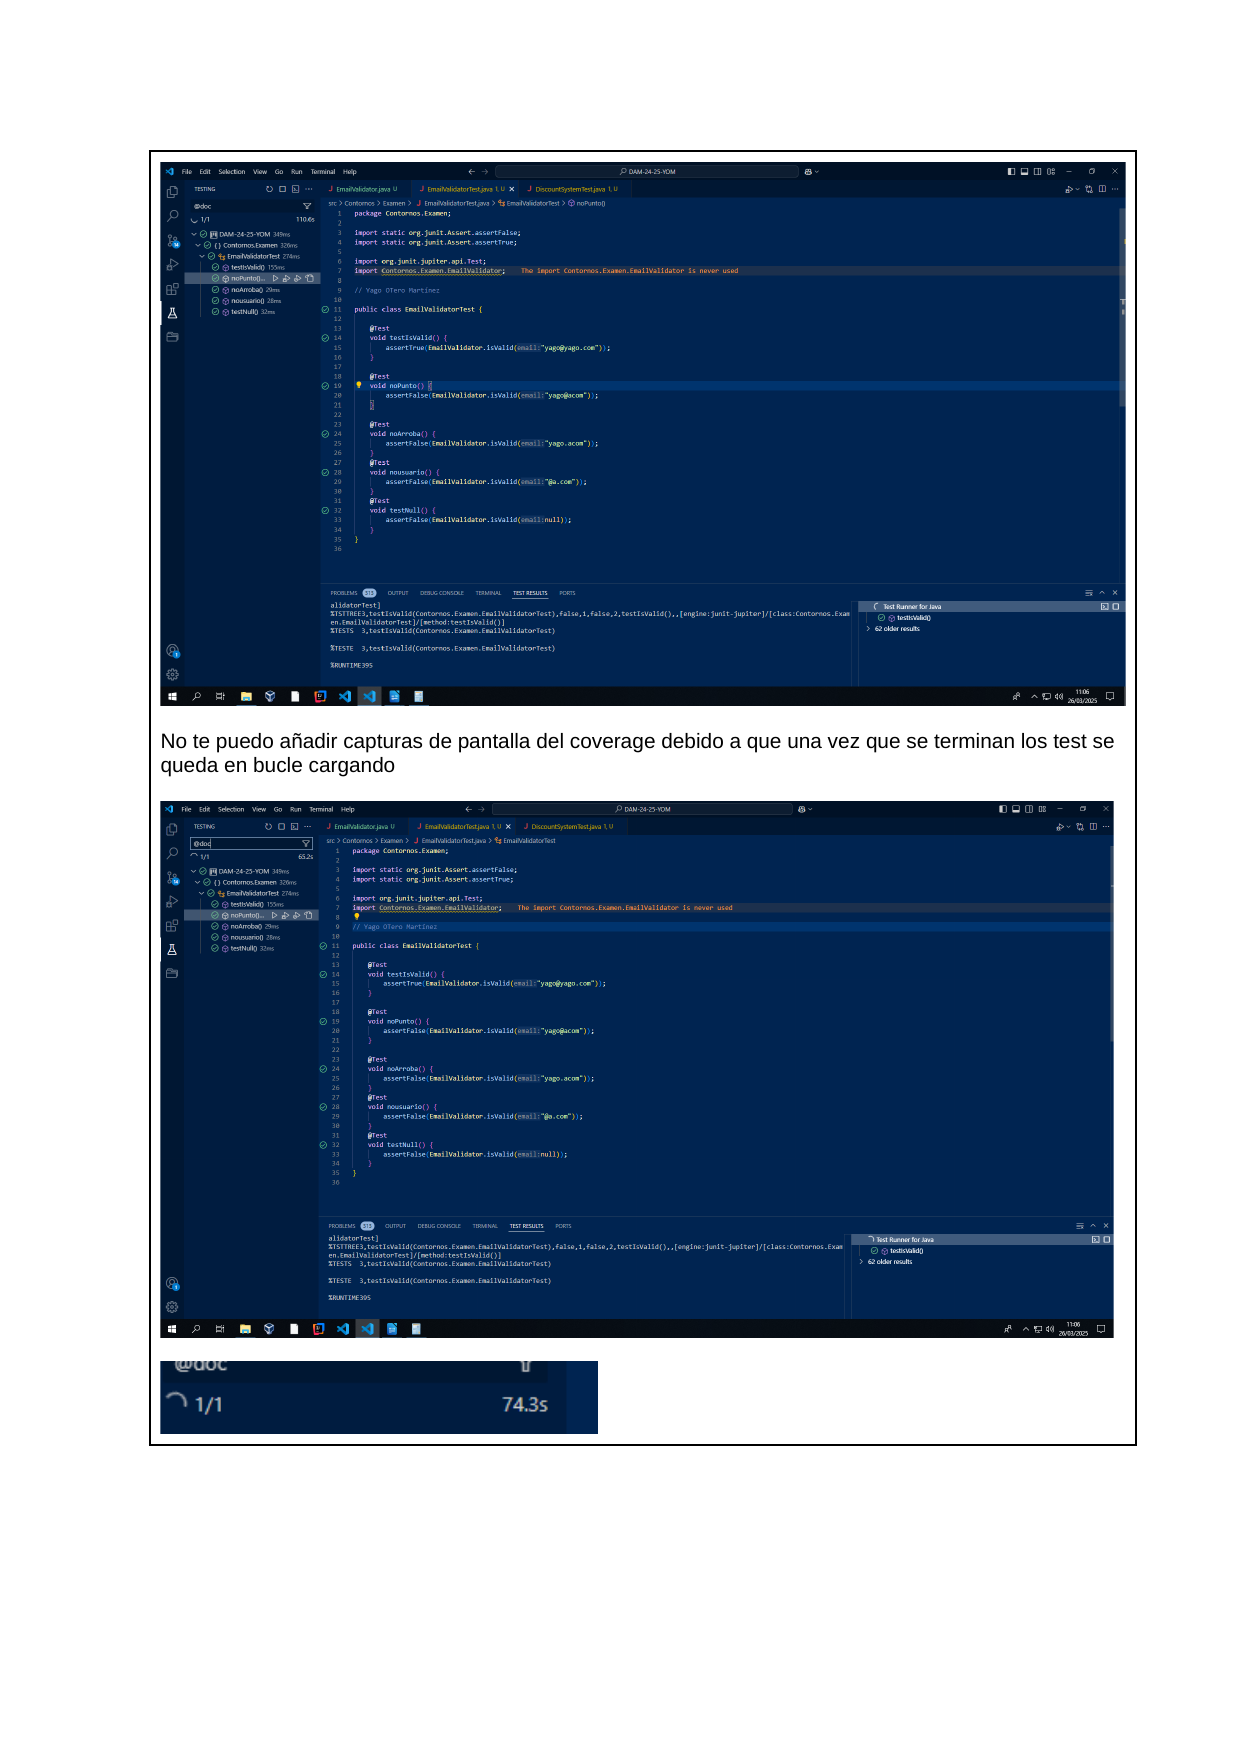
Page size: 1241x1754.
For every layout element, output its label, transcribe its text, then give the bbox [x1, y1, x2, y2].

picture [160, 162, 1126, 706]
picture [160, 801, 1114, 1338]
picture [160, 1361, 598, 1434]
table_header No te puedo añadir capturas de pantalla del coverage debido a que una vez que se terminan los test se queda en bucle cargando [151, 152, 1135, 1444]
